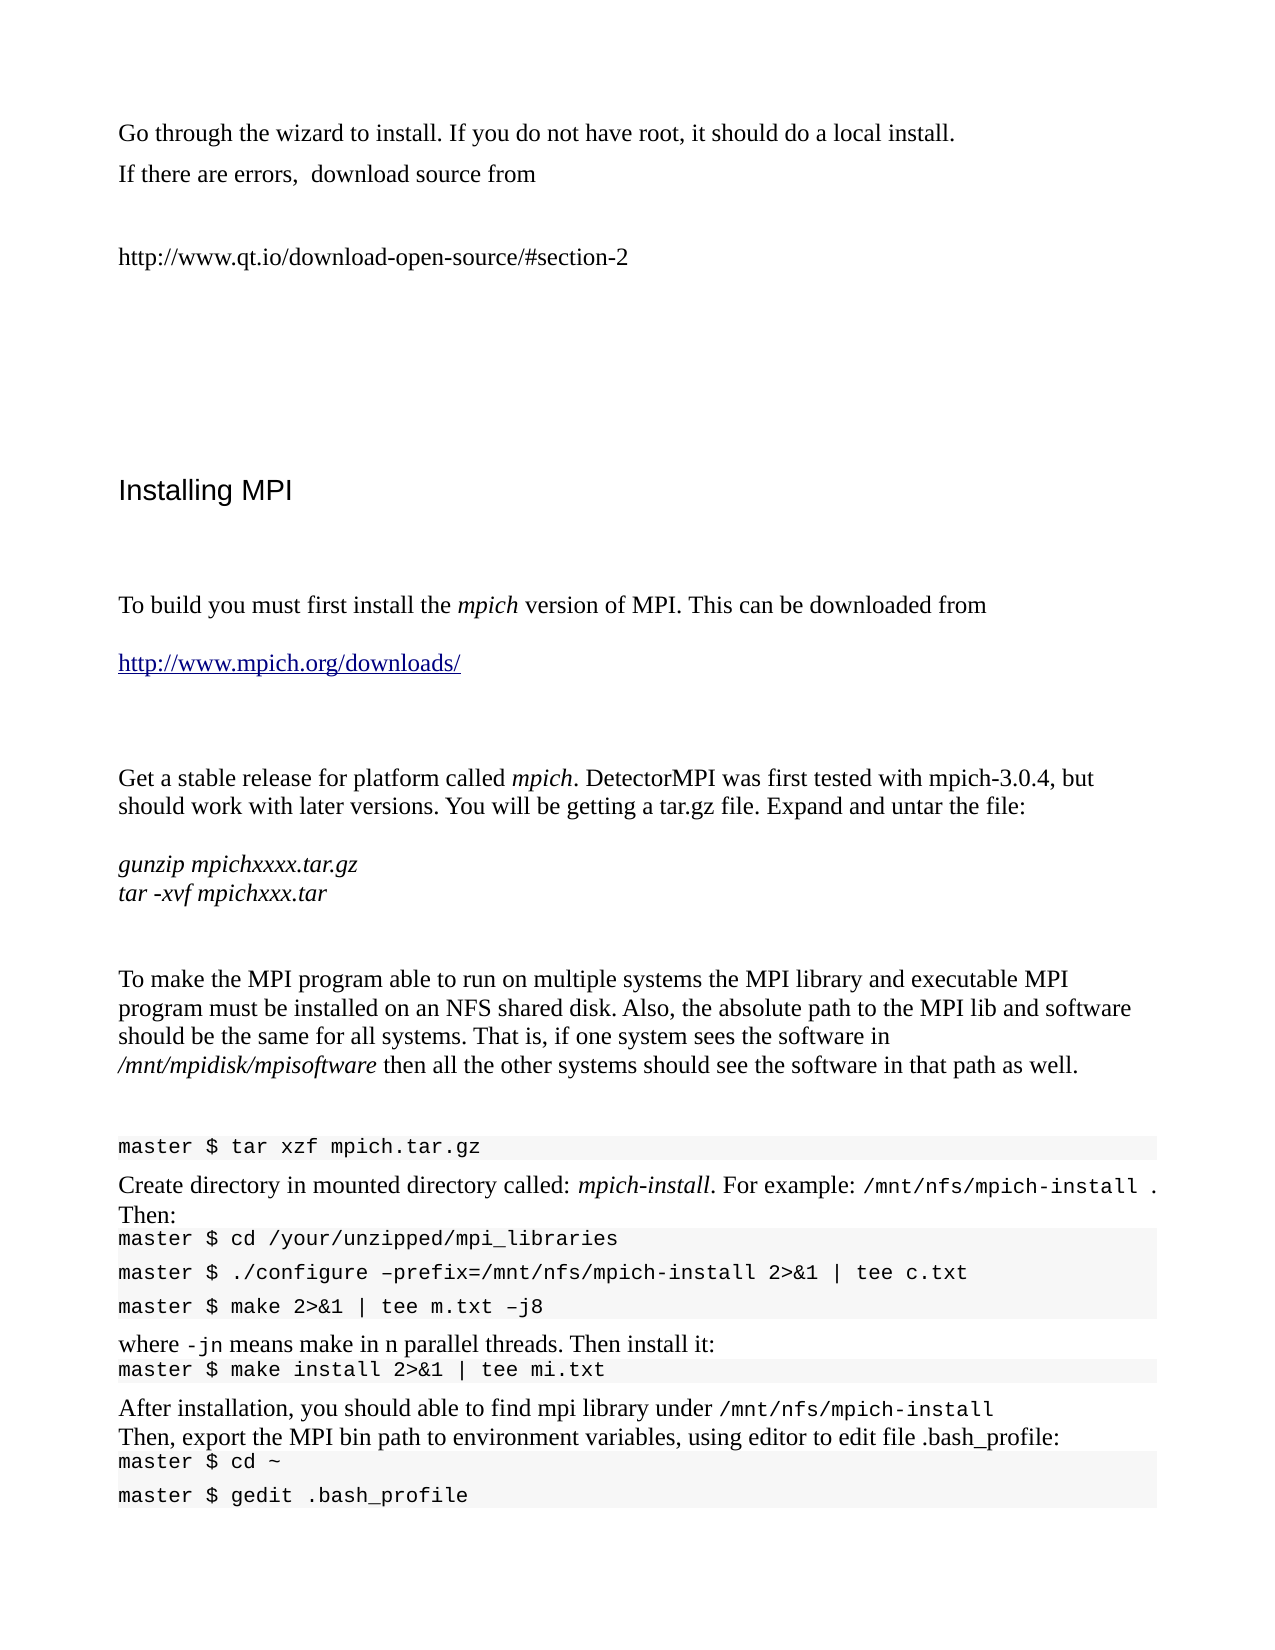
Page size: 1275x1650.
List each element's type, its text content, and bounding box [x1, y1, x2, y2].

text master $ cd /your/unzipped/mpi_libraries [118, 1228, 1157, 1252]
text After installation, you should able to find mpi library under /mnt/nfs/mpich-install [118, 1393, 1157, 1422]
text Then, export the MPI bin path to environment variables, using editor to edit file .bash_profile: [118, 1422, 1157, 1451]
text Get a stable release for platform called mpich. DetectorMPI was first tested with mpich-3.0.4, but should work with later versions. You will be getting a tar.gz file. Expand and untar the file: [118, 763, 1157, 820]
text master $ ./configure –prefix=/mnt/nfs/mpich-install 2>&1 | tee c.txt [118, 1262, 1157, 1286]
text Go through the wizard to install. If you do not have root, it should do a local install. [118, 118, 1157, 147]
text If there are errors, download source from [118, 159, 1157, 188]
subtitle Installing MPI [118, 473, 1157, 507]
text http://www.qt.io/download-open-source/#section-2 [118, 242, 1157, 271]
text To make the MPI program able to run on multiple systems the MPI library and executable MPI program must be installed on an NFS shared disk. Also, the absolute path to the MPI lib and software should be the same for all systems. That is, if one system sees the software in /mnt/mpidisk/mpisoftware then all the other systems should see the software in that path as well. [118, 964, 1157, 1079]
text master $ gedit .bash_profile [118, 1484, 1157, 1508]
text http://www.mpich.org/downloads/ [118, 648, 1157, 676]
text where -jn means make in n parallel threads. Then install it: [118, 1329, 1157, 1359]
text To build you must first install the mpich version of MPI. This can be downloaded from [118, 590, 1157, 619]
text gunzip mpichxxxx.tar.gz [118, 849, 1157, 878]
text tar -xvf mpichxxx.tar [118, 878, 1157, 906]
text master $ tar xzf mpich.tar.gz [118, 1136, 1157, 1160]
text master $ make install 2>&1 | tee mi.txt [118, 1359, 1157, 1383]
text master $ cd ~ [118, 1451, 1157, 1474]
text master $ make 2>&1 | tee m.txt –j8 [118, 1296, 1157, 1319]
text Create directory in mounted directory called: mpich-install. For example: /mnt/nfs/mpich-install . Then: [118, 1170, 1157, 1228]
